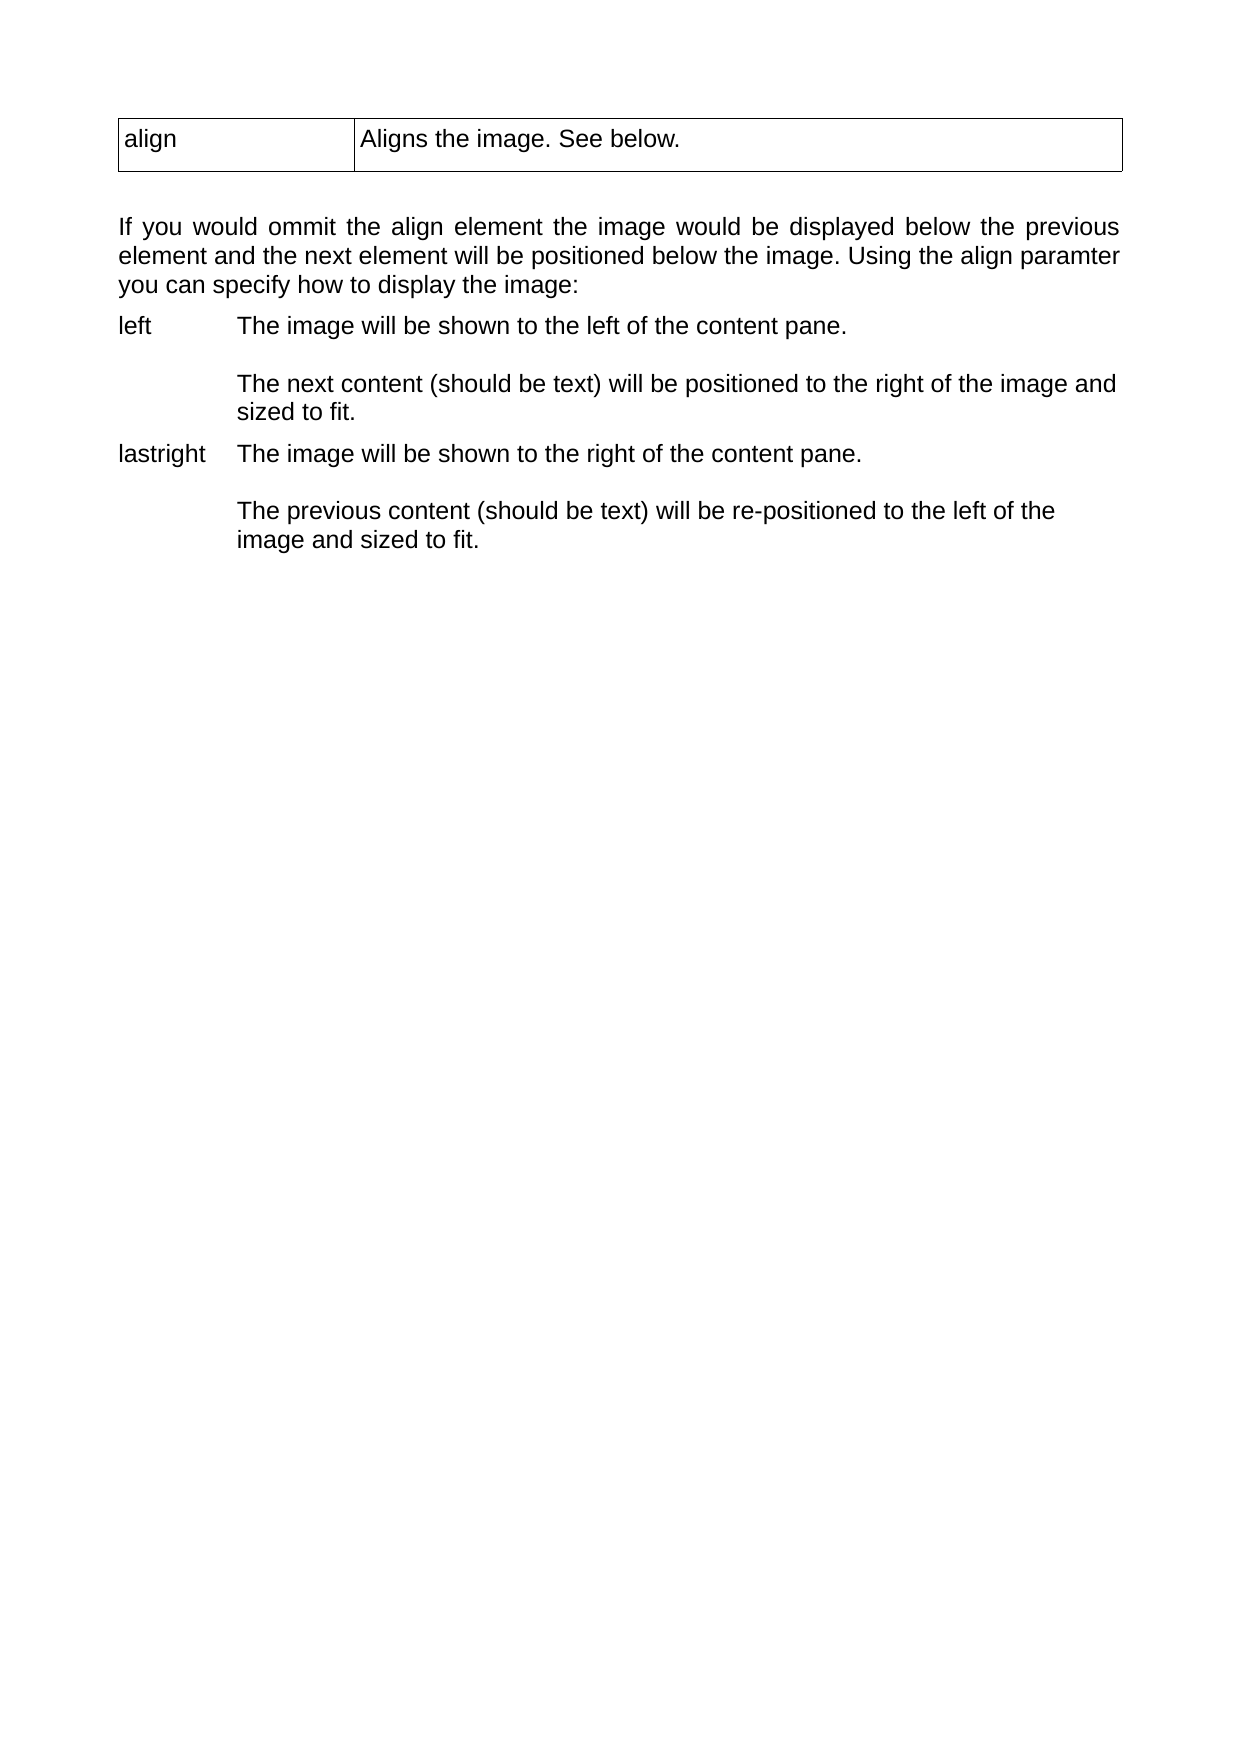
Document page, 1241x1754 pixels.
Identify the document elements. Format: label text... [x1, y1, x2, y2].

table_cell align [119, 119, 354, 171]
text lastright The image will be shown to the right of the content pane. The previous content (should be text) will be re-positioned to the left of the image and sized to fit. [118, 438, 1122, 553]
text left The image will be shown to the left of the content pane. The next content (should be text) will be positioned to the right of the image and sized to fit. [118, 311, 1122, 426]
table_cell Aligns the image. See below. [355, 119, 1122, 171]
text If you would ommit the align element the image would be displayed below the previous element and the next element will be positioned below the image. Using the align paramter you can specify how to display the image: [118, 212, 1122, 298]
